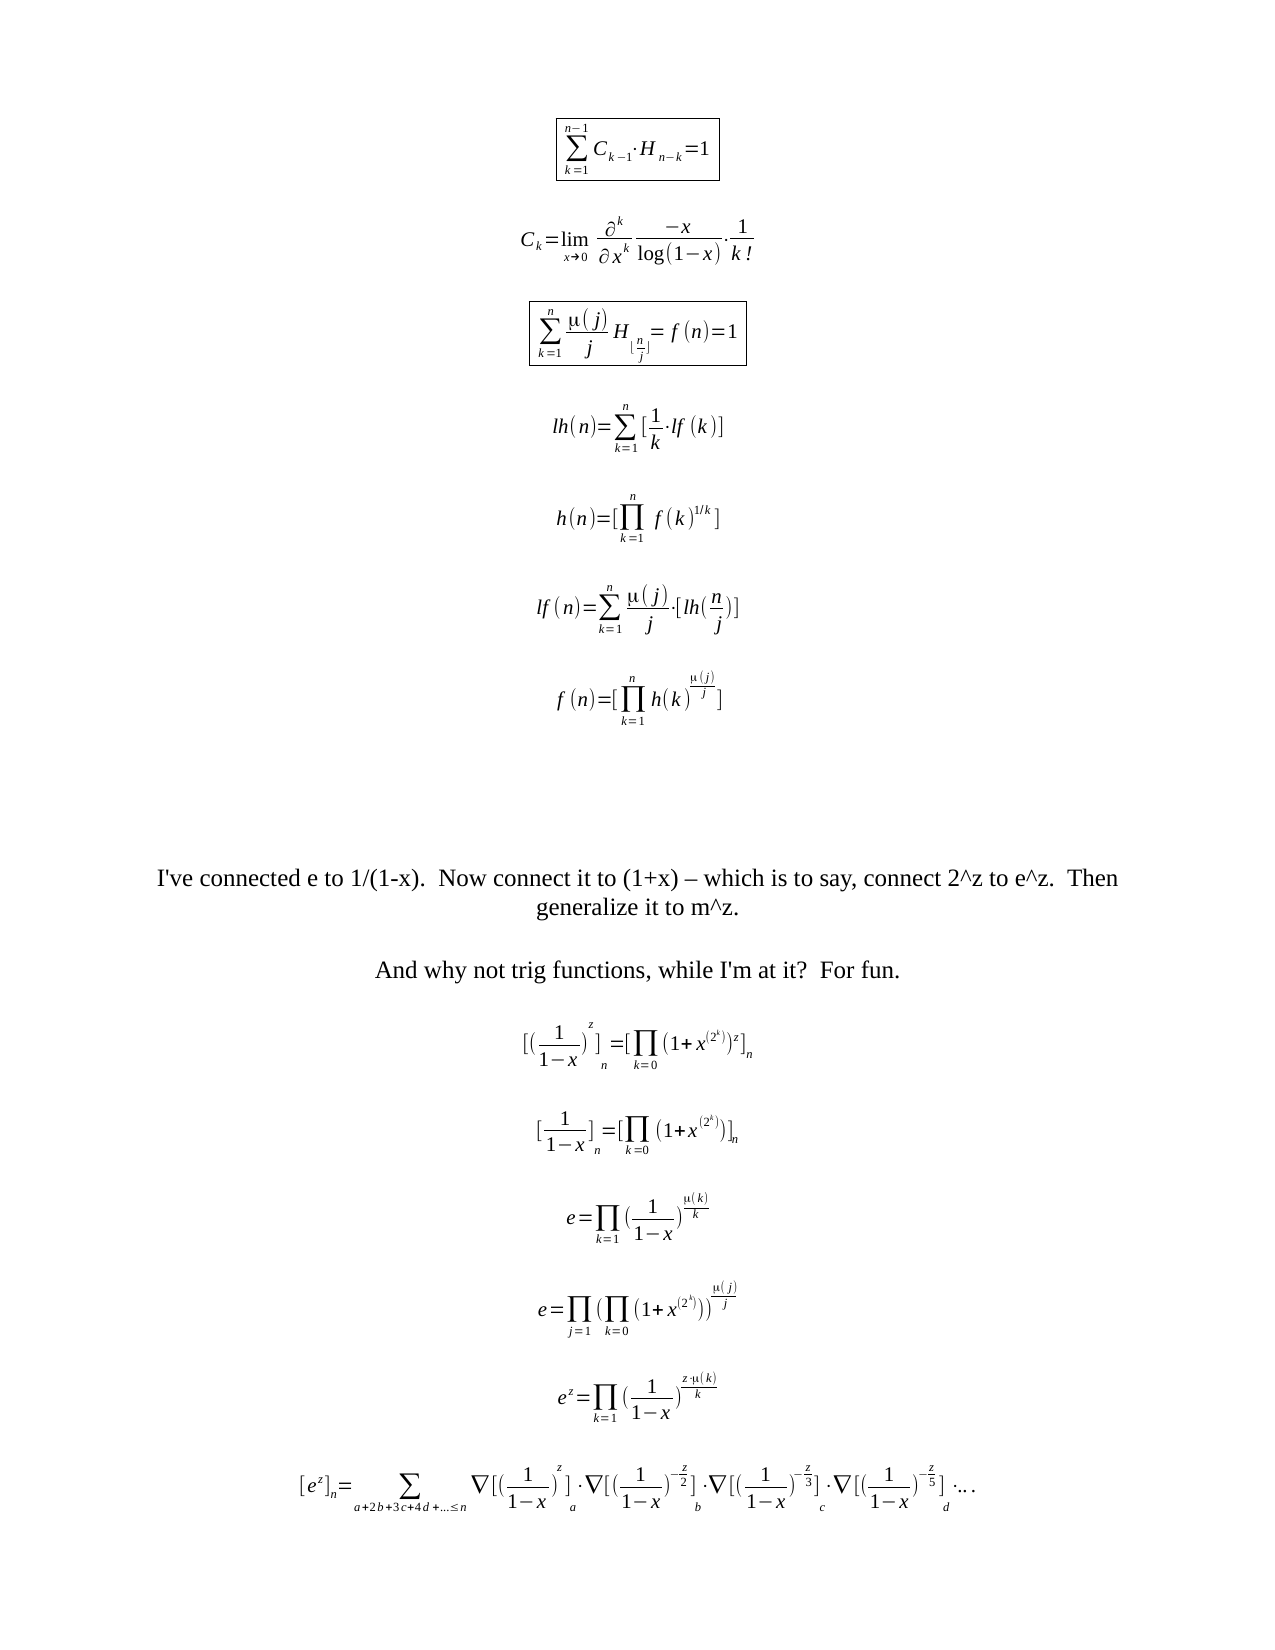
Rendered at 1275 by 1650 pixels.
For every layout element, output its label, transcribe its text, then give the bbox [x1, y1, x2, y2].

text And why not trig functions, while I'm at it? For fun. [118, 955, 1157, 984]
text I've connected e to 1/(1-x). Now connect it to (1+x) – which is to say, connect 2^z to e^z. Then generalize it to m^z. [118, 863, 1157, 921]
